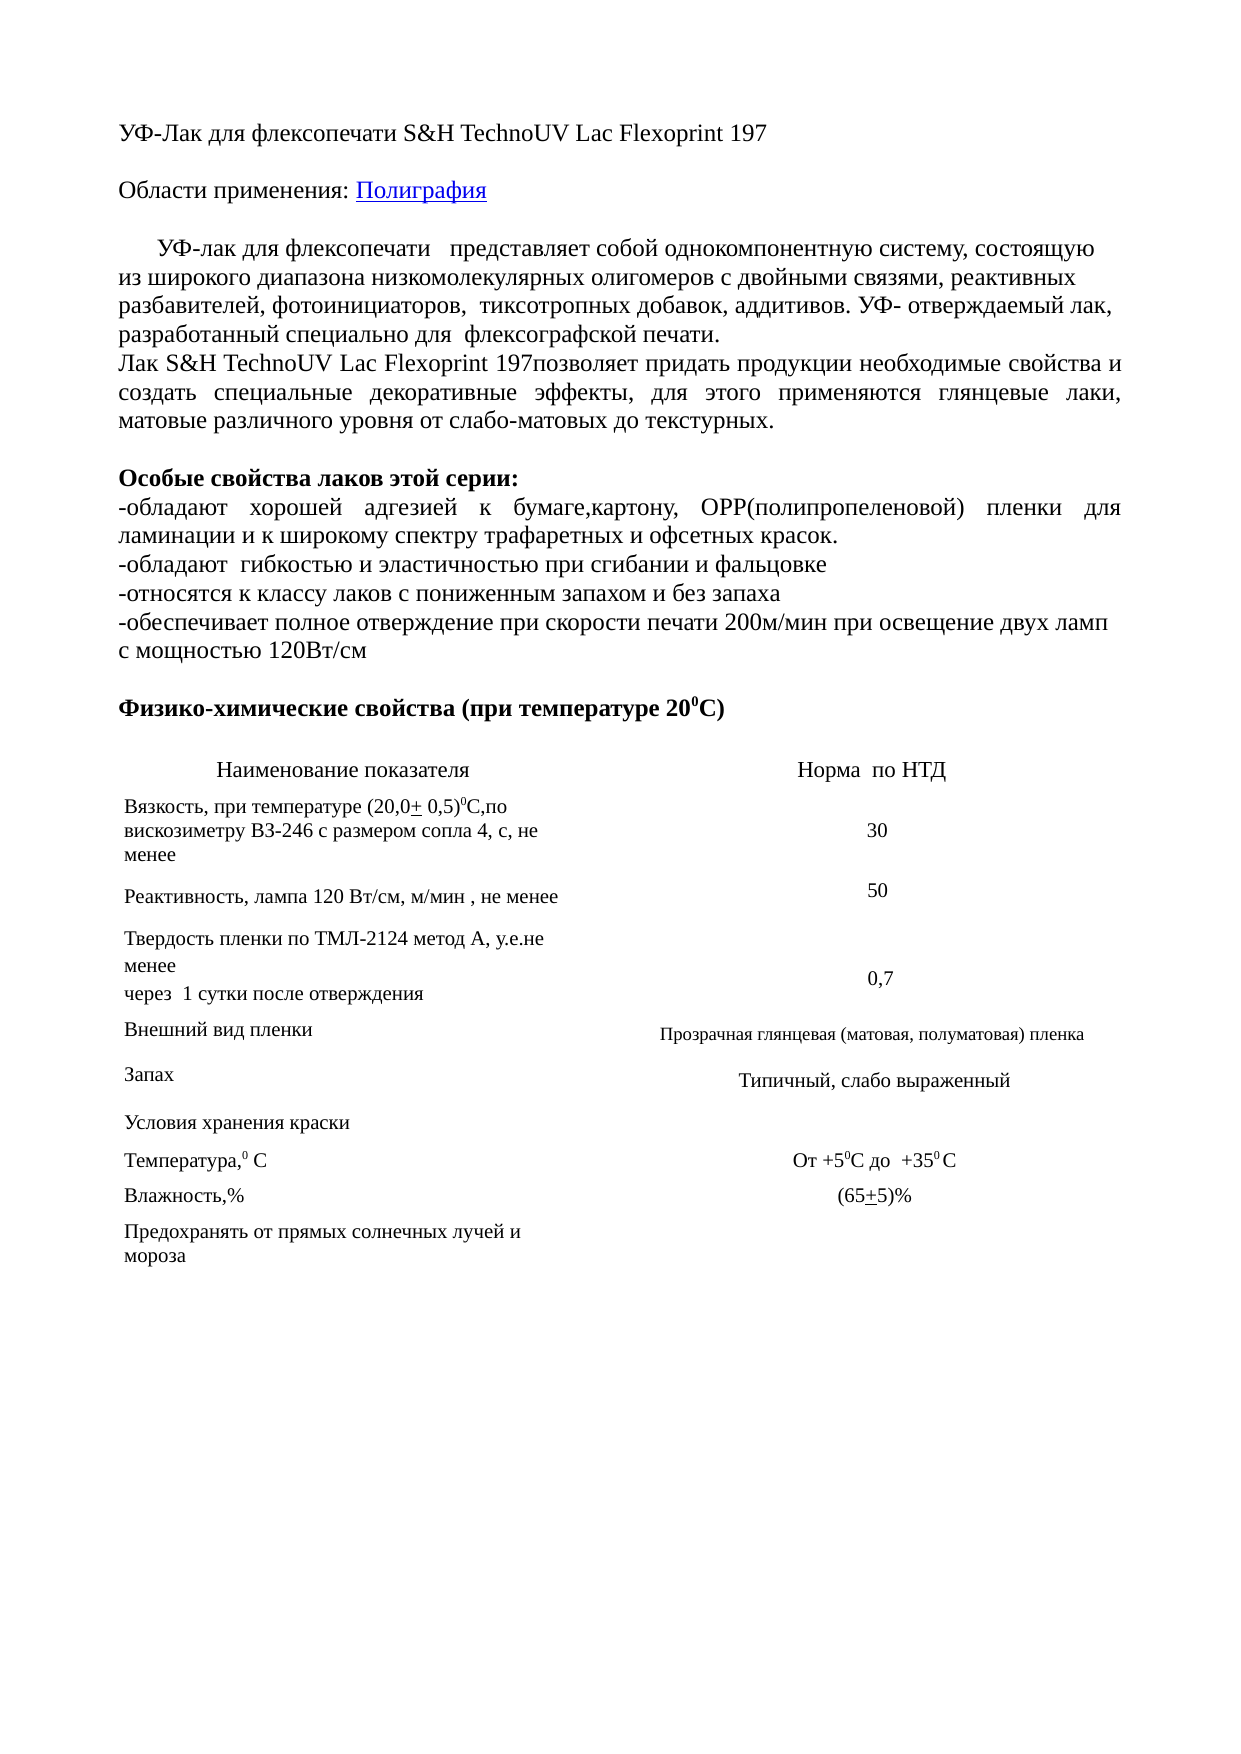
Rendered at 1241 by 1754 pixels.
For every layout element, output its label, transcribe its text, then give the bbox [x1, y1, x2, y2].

table_cell Прозрачная глянцевая (матовая, полуматовая) пленка [568, 1011, 1181, 1056]
text -обладают гибкостью и эластичностью при сгибании и фальцовке [118, 549, 1122, 578]
table_cell Типичный, слабо выраженный [568, 1056, 1181, 1104]
table_cell Реактивность, лампа 120 Вт/см, м/мин , не менее [118, 872, 568, 920]
table_cell Влажность,% [118, 1178, 568, 1213]
table_cell 30 [568, 789, 1181, 872]
table_header Норма по НТД [568, 751, 1181, 788]
text -обеспечивает полное отверждение при скорости печати 200м/мин при освещение двух ламп с мощностью 120Вт/см [118, 607, 1122, 664]
table_cell Температура,0 С [118, 1142, 568, 1178]
text Физико-химические свойства (при температуре 200С) [118, 693, 1122, 722]
text -относятся к классу лаков с пониженным запахом и без запаха [118, 578, 1122, 607]
table_cell Условия хранения краски [118, 1104, 568, 1142]
table_cell [568, 1104, 1181, 1142]
table_cell Внешний вид пленки [118, 1011, 568, 1056]
table_cell Запах [118, 1056, 568, 1104]
text УФ-лак для флексопечати представляет собой однокомпонентную систему, состоящую из широкого диапазона низкомолекулярных олигомеров с двойными связями, реактивных разбавителей, фотоинициаторов, тиксотропных добавок, аддитивов. УФ- отверждаемый лак, разработанный специально для флексографской печати. [118, 233, 1122, 348]
text -обладают хорошей адгезией к бумаге,картону, ОРР(полипропеленовой) пленки для ламинации и к широкому спектру трафаретных и офсетных красок. [118, 492, 1122, 549]
text Особые свойства лаков этой серии: [118, 463, 1122, 492]
table_cell Вязкость, при температуре (20,0+ 0,5)0С,по вискозиметру ВЗ-246 с размером сопла 4, с, не менее [118, 789, 568, 872]
table_cell От +50С до +350 С [568, 1142, 1181, 1178]
table_header Наименование показателя [118, 751, 568, 788]
table_cell Твердость пленки по ТМЛ-2124 метод А, у.е.не менее через 1 сутки после отверждения [118, 920, 568, 1011]
table_cell 50 [568, 872, 1181, 920]
table_cell 0,7 [568, 920, 1181, 1011]
table_cell (65+5)% [568, 1178, 1181, 1213]
text УФ-Лак для флексопечати S&H TechnoUV Lac Flexoprint 197 [118, 118, 1122, 147]
text Лак S&H TechnоUV Lac Flexoprint 197позволяет придать продукции необходимые свойства и создать специальные декоративные эффекты, для этого применяются глянцевые лаки, матовые различного уровня от слабо-матовых до текстурных. [118, 348, 1122, 434]
table_cell [568, 1213, 1181, 1273]
text Области применения: Полиграфия [118, 176, 1122, 204]
table_cell Предохранять от прямых солнечных лучей и мороза [118, 1213, 568, 1273]
